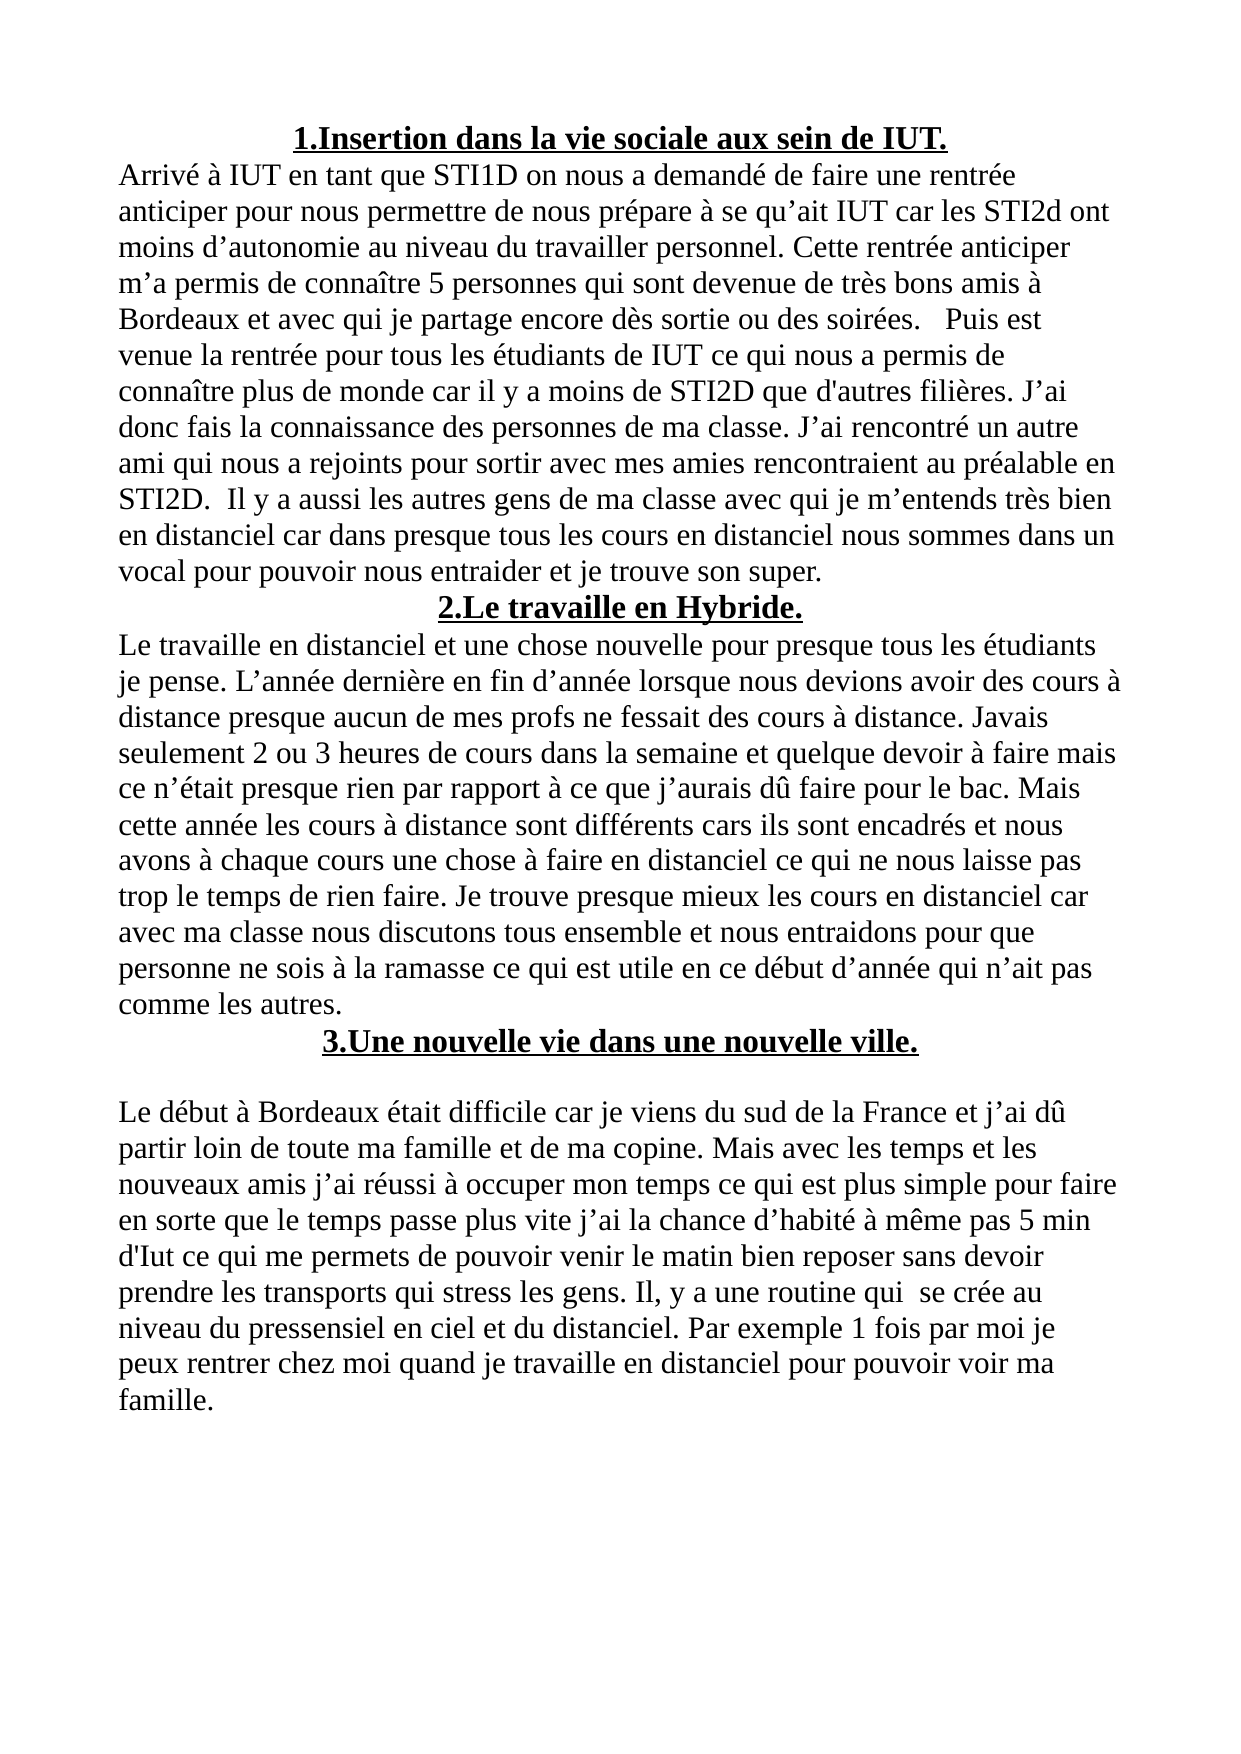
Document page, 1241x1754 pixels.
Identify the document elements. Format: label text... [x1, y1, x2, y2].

text 2.Le travaille en Hybride. [118, 588, 1122, 626]
text 1.Insertion dans la vie sociale aux sein de IUT. [118, 118, 1122, 156]
text Arrivé à IUT en tant que STI1D on nous a demandé de faire une rentrée anticiper pour nous permettre de nous prépare à se qu’ait IUT car les STI2d ont moins d’autonomie au niveau du travailler personnel. Cette rentrée anticiper m’a permis de connaître 5 personnes qui sont devenue de très bons amis à Bordeaux et avec qui je partage encore dès sortie ou des soirées. Puis est venue la rentrée pour tous les étudiants de IUT ce qui nous a permis de connaître plus de monde car il y a moins de STI2D que d'autres filières. J’ai donc fais la connaissance des personnes de ma classe. J’ai rencontré un autre ami qui nous a rejoints pour sortir avec mes amies rencontraient au préalable en STI2D. Il y a aussi les autres gens de ma classe avec qui je m’entends très bien en distanciel car dans presque tous les cours en distanciel nous sommes dans un vocal pour pouvoir nous entraider et je trouve son super. [118, 156, 1122, 588]
text 3.Une nouvelle vie dans une nouvelle ville. [118, 1021, 1122, 1060]
text Le début à Bordeaux était difficile car je viens du sud de la France et j’ai dû partir loin de toute ma famille et de ma copine. Mais avec les temps et les nouveaux amis j’ai réussi à occuper mon temps ce qui est plus simple pour faire en sorte que le temps passe plus vite j’ai la chance d’habité à même pas 5 min d'Iut ce qui me permets de pouvoir venir le matin bien reposer sans devoir prendre les transports qui stress les gens. Il, y a une routine qui se crée au niveau du pressensiel en ciel et du distanciel. Par exemple 1 fois par moi je peux rentrer chez moi quand je travaille en distanciel pour pouvoir voir ma famille. [118, 1093, 1122, 1417]
text Le travaille en distanciel et une chose nouvelle pour presque tous les étudiants je pense. L’année dernière en fin d’année lorsque nous devions avoir des cours à distance presque aucun de mes profs ne fessait des cours à distance. Javais seulement 2 ou 3 heures de cours dans la semaine et quelque devoir à faire mais ce n’était presque rien par rapport à ce que j’aurais dû faire pour le bac. Mais cette année les cours à distance sont différents cars ils sont encadrés et nous avons à chaque cours une chose à faire en distanciel ce qui ne nous laisse pas trop le temps de rien faire. Je trouve presque mieux les cours en distanciel car avec ma classe nous discutons tous ensemble et nous entraidons pour que personne ne sois à la ramasse ce qui est utile en ce début d’année qui n’ait pas comme les autres. [118, 626, 1122, 1021]
